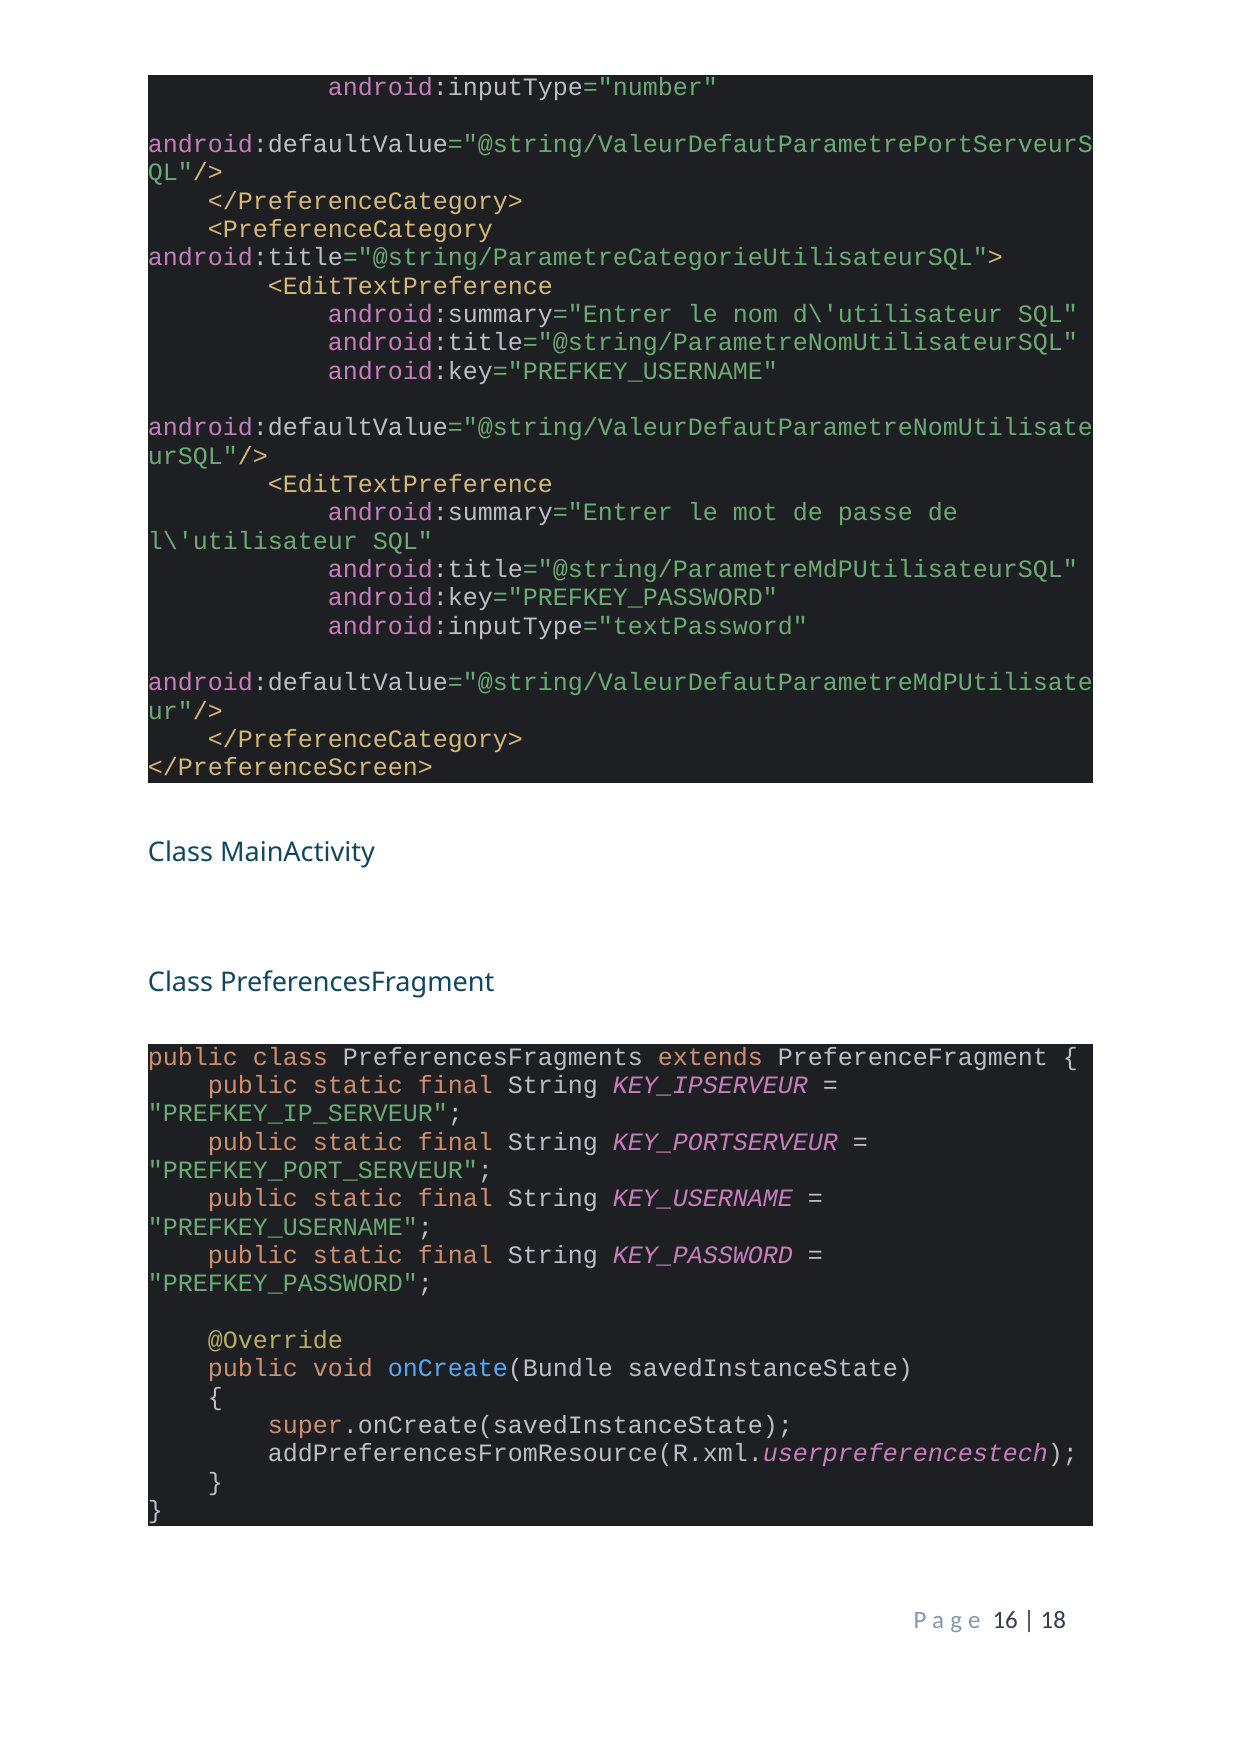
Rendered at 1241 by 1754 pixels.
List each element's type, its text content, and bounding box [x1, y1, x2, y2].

text public class PreferencesFragments extends PreferenceFragment { public static final String KEY_IPSERVEUR = "PREFKEY_IP_SERVEUR"; public static final String KEY_PORTSERVEUR = "PREFKEY_PORT_SERVEUR"; public static final String KEY_USERNAME = "PREFKEY_USERNAME"; public static final String KEY_PASSWORD = "PREFKEY_PASSWORD"; @Override public void onCreate(Bundle savedInstanceState) { super.onCreate(savedInstanceState); addPreferencesFromResource(R.xml.userpreferencestech); } } [148, 1044, 1093, 1526]
text android:inputType="number" android:defaultValue="@string/ValeurDefautParametrePortServeurSQL"/> </PreferenceCategory> <PreferenceCategory android:title="@string/ParametreCategorieUtilisateurSQL"> <EditTextPreference android:summary="Entrer le nom d\'utilisateur SQL" android:title="@string/ParametreNomUtilisateurSQL" android:key="PREFKEY_USERNAME" android:defaultValue="@string/ValeurDefautParametreNomUtilisateurSQL"/> <EditTextPreference android:summary="Entrer le mot de passe de l\'utilisateur SQL" android:title="@string/ParametreMdPUtilisateurSQL" android:key="PREFKEY_PASSWORD" android:inputType="textPassword" android:defaultValue="@string/ValeurDefautParametreMdPUtilisateur"/> </PreferenceCategory> </PreferenceScreen> [148, 75, 1093, 783]
subtitle Class PreferencesFragment [148, 963, 1093, 999]
subtitle Class MainActivity [148, 832, 1093, 869]
